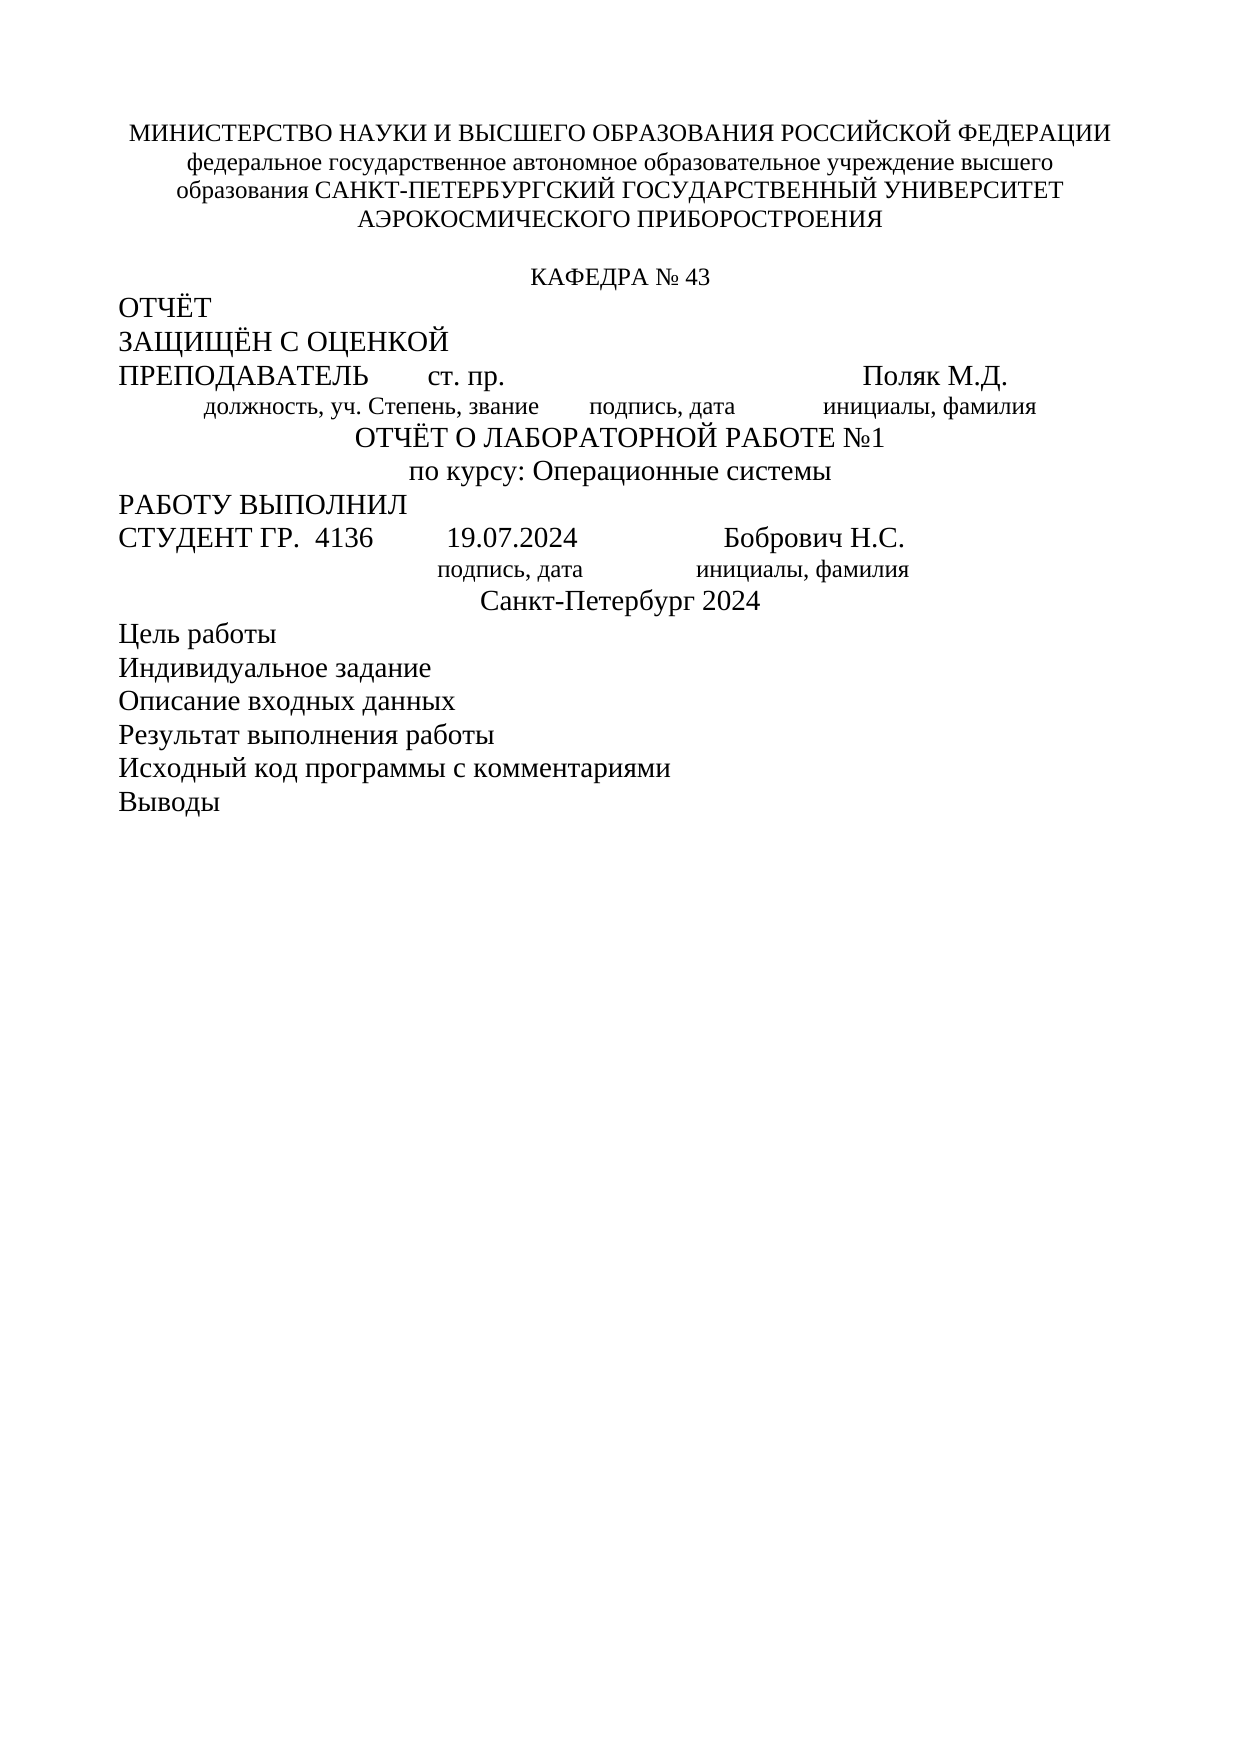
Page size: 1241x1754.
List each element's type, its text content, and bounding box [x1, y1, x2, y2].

text ПРЕПОДАВАТЕЛЬ ст. пр. Поляк М.Д. [118, 358, 1122, 391]
title подпись, дата инициалы, фамилия [118, 554, 1122, 583]
text ОТЧЁТ [118, 291, 1122, 324]
text по курсу: Операционные системы [118, 453, 1122, 487]
title МИНИСТЕРСТВО НАУКИ И ВЫСШЕГО ОБРАЗОВАНИЯ РОССИЙСКОЙ ФЕДЕРАЦИИ федеральное государственное автономное образовательное учреждение высшего образования САНКТ-ПЕТЕРБУРГСКИЙ ГОСУДАРСТВЕННЫЙ УНИВЕРСИТЕТ АЭРОКОСМИЧЕСКОГО ПРИБОРОСТРОЕНИЯ [118, 118, 1122, 233]
title должность, уч. Степень, звание подпись, дата инициалы, фамилия [118, 391, 1122, 420]
title КАФЕДРА № 43 [118, 262, 1122, 291]
text ЗАЩИЩЁН С ОЦЕНКОЙ [118, 324, 1122, 358]
text Результат выполнения работы [118, 717, 1122, 751]
text Индивидуальное задание [118, 650, 1122, 683]
text Выводы [118, 784, 1122, 818]
text Описание входных данных [118, 683, 1122, 717]
text Исходный код программы с комментариями [118, 751, 1122, 784]
text Цель работы [118, 616, 1122, 650]
text РАБОТУ ВЫПОЛНИЛ [118, 487, 1122, 521]
text ОТЧЁТ О ЛАБОРАТОРНОЙ РАБОТЕ №1 [118, 420, 1122, 453]
text СТУДЕНТ ГР. 4136 19.07.2024 Бобрович Н.С. [118, 521, 1122, 554]
text Санкт-Петербург 2024 [118, 583, 1122, 616]
